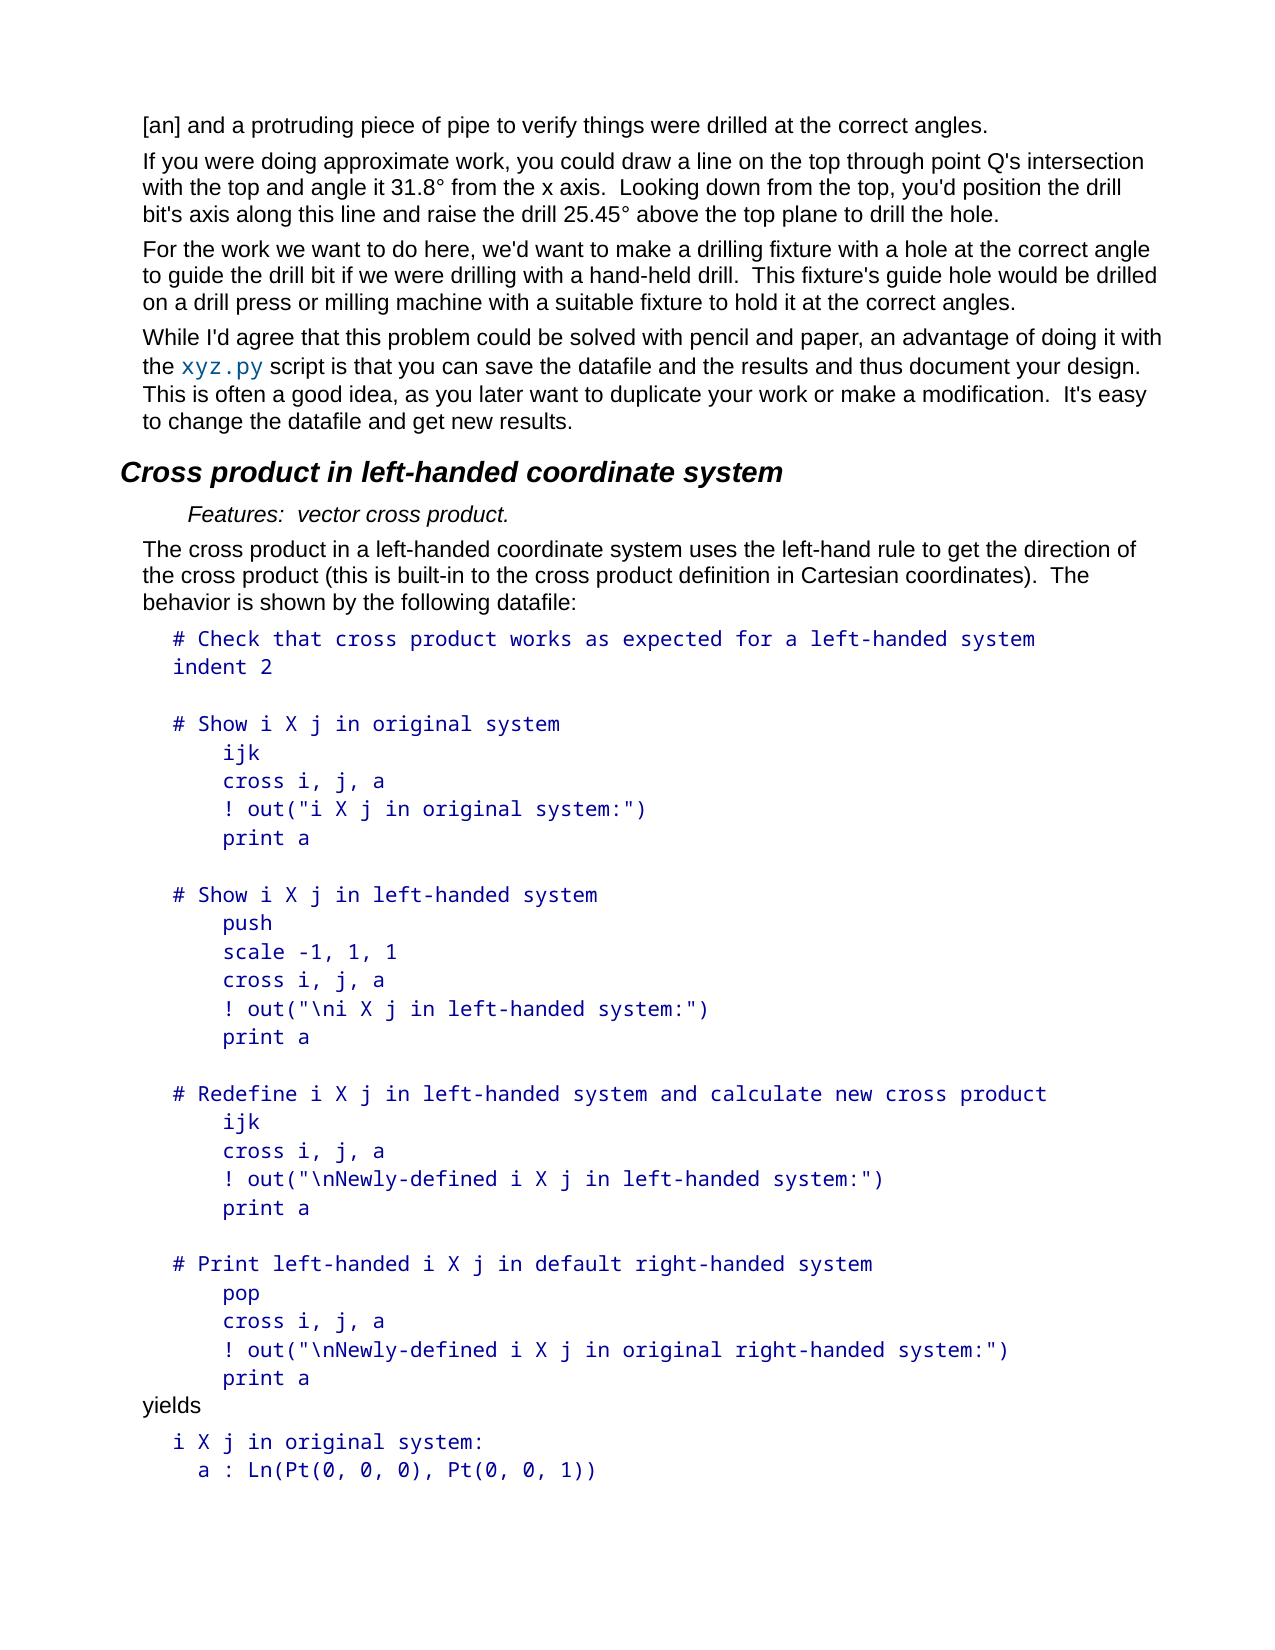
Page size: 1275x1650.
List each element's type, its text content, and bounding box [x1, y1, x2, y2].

text cross i, j, a [172, 1136, 1162, 1164]
text i X j in original system: [172, 1427, 1162, 1456]
text ! out("i X j in original system:") [172, 794, 1162, 823]
text ! out("\nNewly-defined i X j in left-handed system:") [172, 1164, 1162, 1193]
text indent 2 [172, 652, 1162, 681]
text Features: vector cross product. [187, 501, 1117, 527]
text # Redefine i X j in left-handed system and calculate new cross product [172, 1079, 1162, 1107]
subtitle Cross product in left-handed coordinate system [120, 455, 1162, 489]
text # Check that cross product works as expected for a left-handed system [172, 624, 1162, 652]
text cross i, j, a [172, 1306, 1162, 1335]
text pop [172, 1278, 1162, 1306]
text For the work we want to do here, we'd want to make a drilling fixture with a hole at the correct angle to guide the drill bit if we were drilling with a hand-held drill. This fixture's guide hole would be drilled on a drill press or milling machine with a suitable fixture to hold it at the correct angles. [142, 236, 1162, 315]
text [an] and a protruding piece of pipe to verify things were drilled at the correct angles. [142, 112, 1162, 139]
text push [172, 908, 1162, 937]
text yields [142, 1392, 1162, 1418]
text cross i, j, a [172, 766, 1162, 794]
text print a [172, 1022, 1162, 1051]
text ! out("\ni X j in left-handed system:") [172, 994, 1162, 1022]
text ijk [172, 738, 1162, 766]
text While I'd agree that this problem could be solved with pencil and paper, an advantage of doing it with the xyz.py script is that you can save the datafile and the results and thus document your design. This is often a good idea, as you later want to duplicate your work or make a modification. It's easy to change the datafile and get new results. [142, 324, 1162, 434]
text print a [172, 1363, 1162, 1392]
text print a [172, 823, 1162, 851]
text cross i, j, a [172, 965, 1162, 994]
text # Show i X j in original system [172, 709, 1162, 738]
text scale -1, 1, 1 [172, 937, 1162, 965]
text The cross product in a left-handed coordinate system uses the left-hand rule to get the direction of the cross product (this is built-in to the cross product definition in Cartesian coordinates). The behavior is shown by the following datafile: [142, 536, 1162, 615]
text # Print left-handed i X j in default right-handed system [172, 1249, 1162, 1278]
text ! out("\nNewly-defined i X j in original right-handed system:") [172, 1335, 1162, 1363]
text ijk [172, 1107, 1162, 1136]
text # Show i X j in left-handed system [172, 880, 1162, 908]
text If you were doing approximate work, you could draw a line on the top through point Q's intersection with the top and angle it 31.8° from the x axis. Looking down from the top, you'd position the drill bit's axis along this line and raise the drill 25.45° above the top plane to drill the hole. [142, 148, 1162, 227]
text print a [172, 1193, 1162, 1221]
text a : Ln(Pt(0, 0, 0), Pt(0, 0, 1)) [172, 1456, 1162, 1484]
